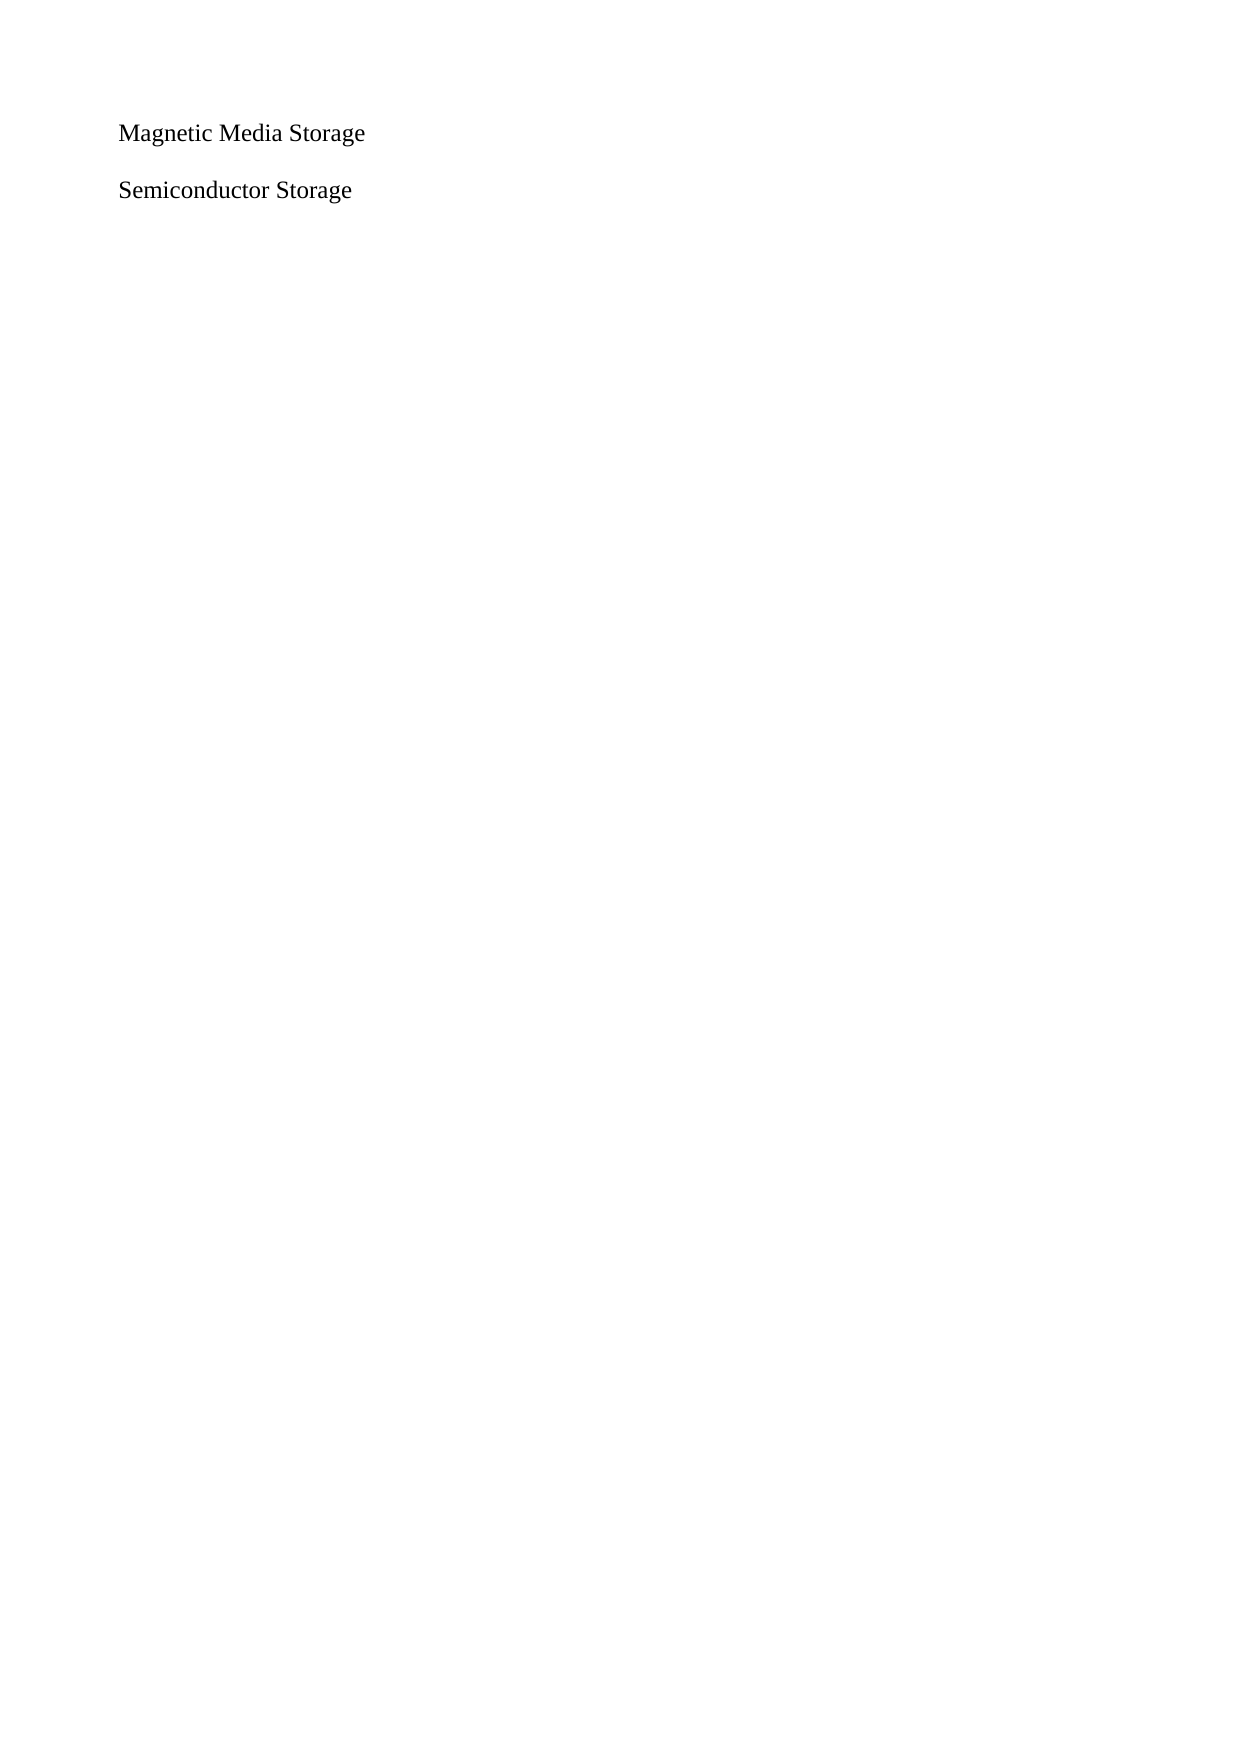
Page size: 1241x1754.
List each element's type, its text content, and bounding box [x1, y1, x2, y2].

text Semiconductor Storage [118, 176, 1122, 204]
text Magnetic Media Storage [118, 118, 1122, 147]
